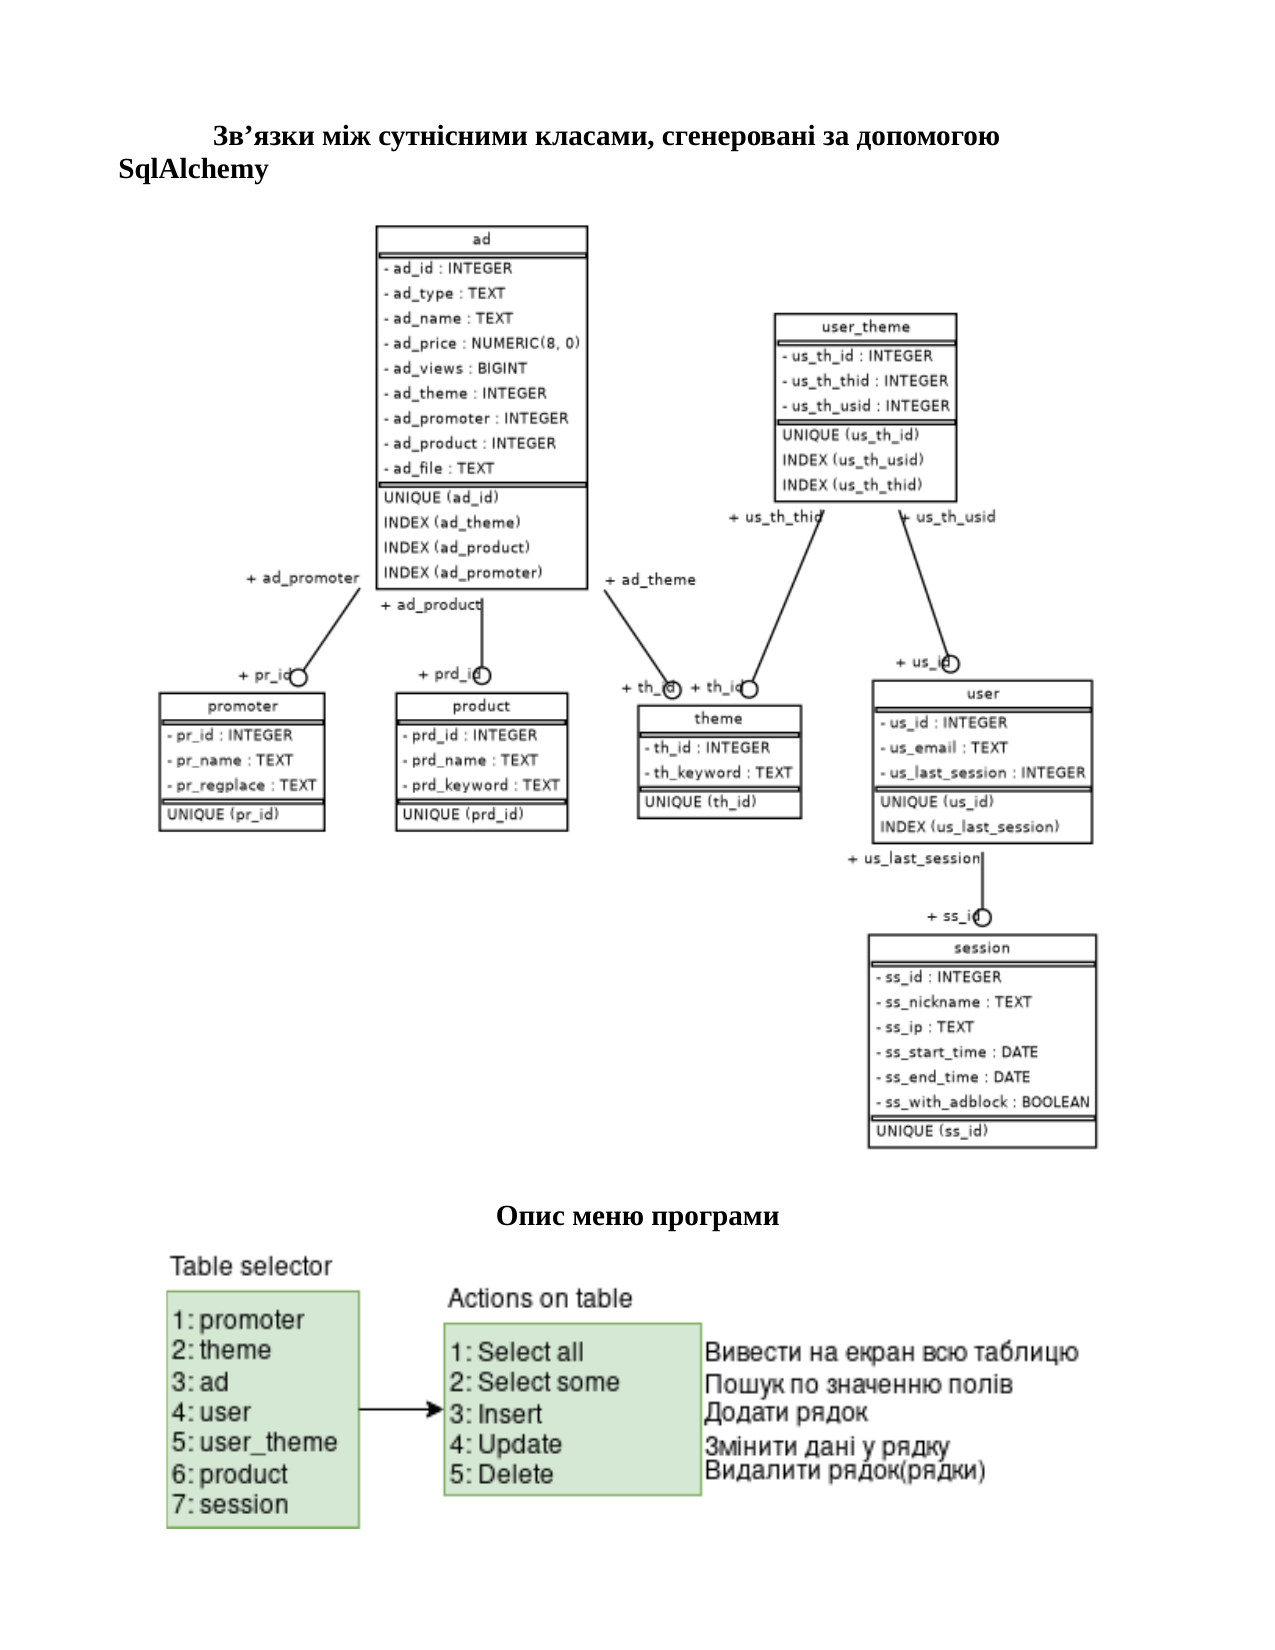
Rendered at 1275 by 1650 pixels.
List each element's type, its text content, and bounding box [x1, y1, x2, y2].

text Зв’язки між сутнісними класами, сгенеровані за допомогою SqlAlchemy [118, 118, 1157, 185]
picture [166, 1248, 1109, 1529]
picture [135, 210, 1122, 1165]
list Опис меню програми [118, 1198, 1157, 1232]
